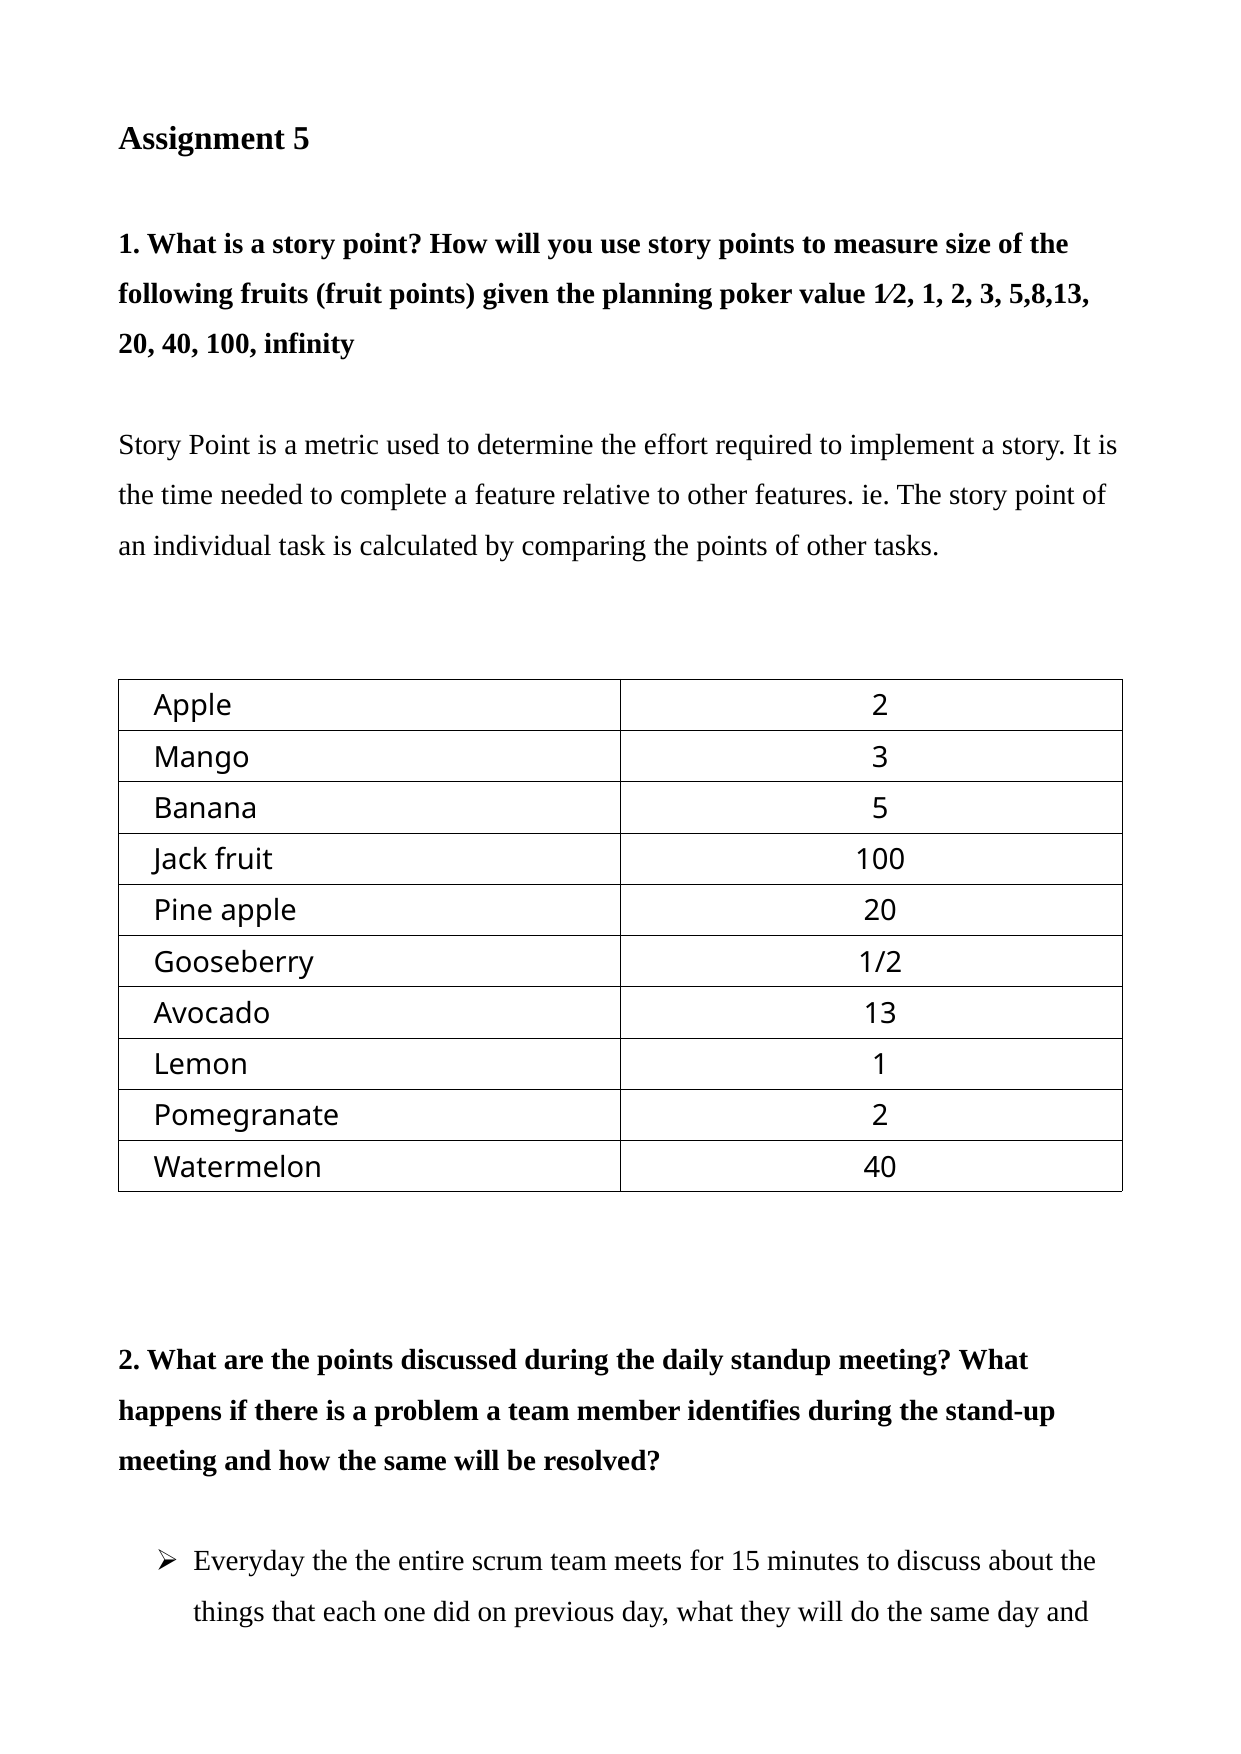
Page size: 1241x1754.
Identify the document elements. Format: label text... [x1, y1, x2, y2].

table_cell Watermelon [119, 1141, 620, 1191]
table_cell 5 [621, 782, 1122, 832]
table_header Apple [119, 680, 620, 730]
table_cell 20 [621, 885, 1122, 935]
text Assignment 5 [118, 118, 1122, 156]
table_cell Pine apple [119, 885, 620, 935]
list Everyday the the entire scrum team meets for 15 minutes to discuss about the things that each one did on previous day, what they will do the same day and [156, 1543, 1122, 1627]
table_cell 100 [621, 834, 1122, 884]
table_cell Jack fruit [119, 834, 620, 884]
table_cell Avocado [119, 987, 620, 1037]
text 2. What are the points discussed during the daily standup meeting? What happens if there is a problem a team member identifies during the stand-up meeting and how the same will be resolved? [118, 1342, 1122, 1476]
table_header 2 [621, 680, 1122, 730]
table_cell Pomegranate [119, 1090, 620, 1140]
table_cell 40 [621, 1141, 1122, 1191]
table_cell 3 [621, 731, 1122, 781]
table_cell 13 [621, 987, 1122, 1037]
table_cell 1 [621, 1039, 1122, 1089]
table_cell Lemon [119, 1039, 620, 1089]
table_cell 1/2 [621, 936, 1122, 986]
table_cell Gooseberry [119, 936, 620, 986]
text Story Point is a metric used to determine the effort required to implement a story. It is the time needed to complete a feature relative to other features. ie. The story point of an individual task is calculated by comparing the points of other tasks. [118, 427, 1122, 561]
table_cell Mango [119, 731, 620, 781]
table_cell Banana [119, 782, 620, 832]
table_cell 2 [621, 1090, 1122, 1140]
text 1. What is a story point? How will you use story points to measure size of the following fruits (fruit points) given the planning poker value 1⁄2, 1, 2, 3, 5,8,13, 20, 40, 100, infinity [118, 226, 1122, 360]
